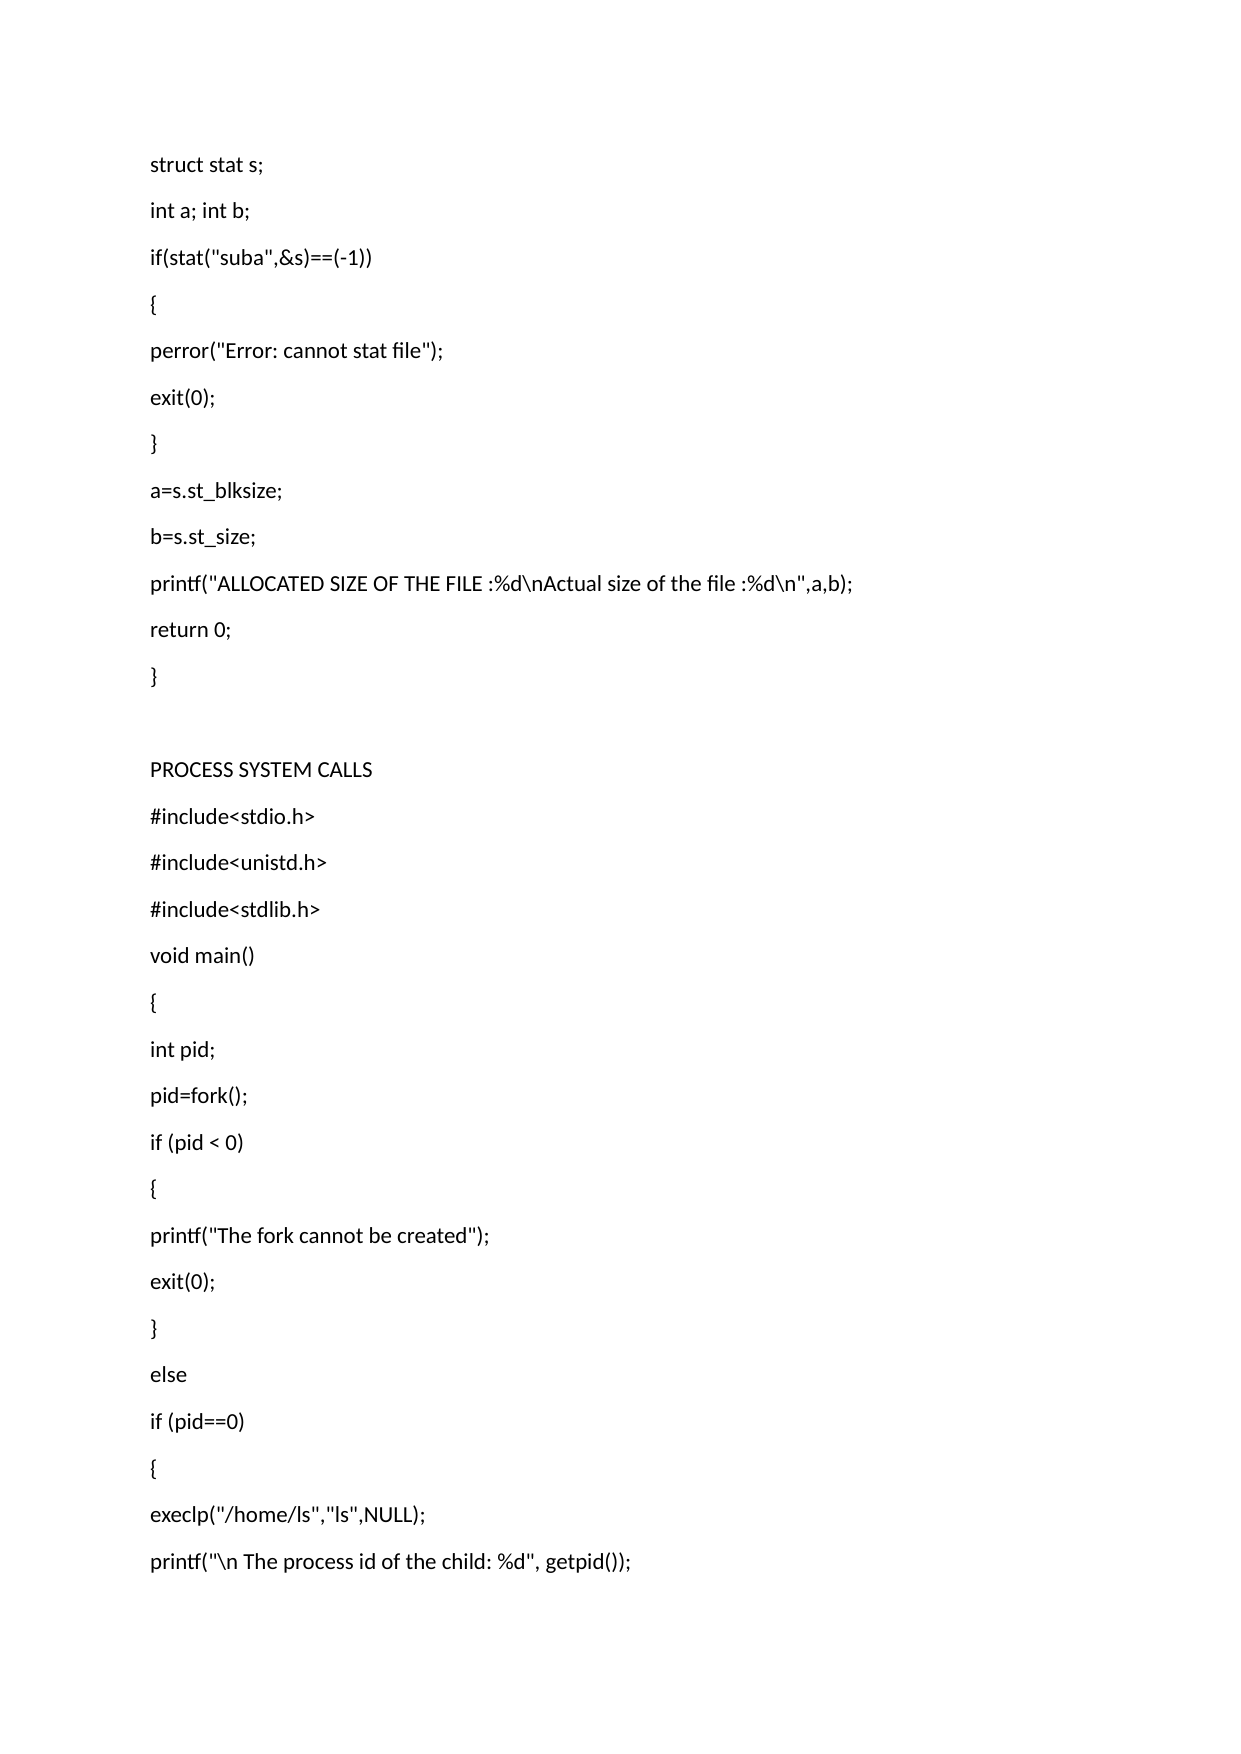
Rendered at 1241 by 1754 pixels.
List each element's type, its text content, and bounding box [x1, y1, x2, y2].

text if(stat("suba",&s)==(-1)) [150, 243, 1090, 271]
text printf("The fork cannot be created"); [150, 1221, 1090, 1249]
text else [150, 1361, 1090, 1389]
text PROCESS SYSTEM CALLS [150, 755, 1090, 783]
text printf("ALLOCATED SIZE OF THE FILE :%d\nActual size of the file :%d\n",a,b); [150, 569, 1090, 597]
text } [150, 1314, 1090, 1342]
text perror("Error: cannot stat file"); [150, 336, 1090, 364]
text exit(0); [150, 1267, 1090, 1296]
text } [150, 429, 1090, 457]
text { [150, 1174, 1090, 1202]
text int pid; [150, 1035, 1090, 1063]
text a=s.st_blksize; [150, 476, 1090, 504]
text #include<unistd.h> [150, 848, 1090, 876]
text int a; int b; [150, 197, 1090, 224]
text if (pid < 0) [150, 1128, 1090, 1156]
text printf("\n The process id of the child: %d", getpid()); [150, 1547, 1090, 1575]
text void main() [150, 942, 1090, 969]
text { [150, 290, 1090, 318]
text pid=fork(); [150, 1081, 1090, 1109]
text #include<stdlib.h> [150, 895, 1090, 923]
text { [150, 988, 1090, 1016]
text exit(0); [150, 383, 1090, 411]
text #include<stdio.h> [150, 802, 1090, 830]
text struct stat s; [150, 150, 1090, 178]
text b=s.st_size; [150, 522, 1090, 551]
text if (pid==0) [150, 1407, 1090, 1435]
text } [150, 662, 1090, 690]
text return 0; [150, 616, 1090, 644]
text { [150, 1454, 1090, 1482]
text execlp("/home/ls","ls",NULL); [150, 1500, 1090, 1528]
